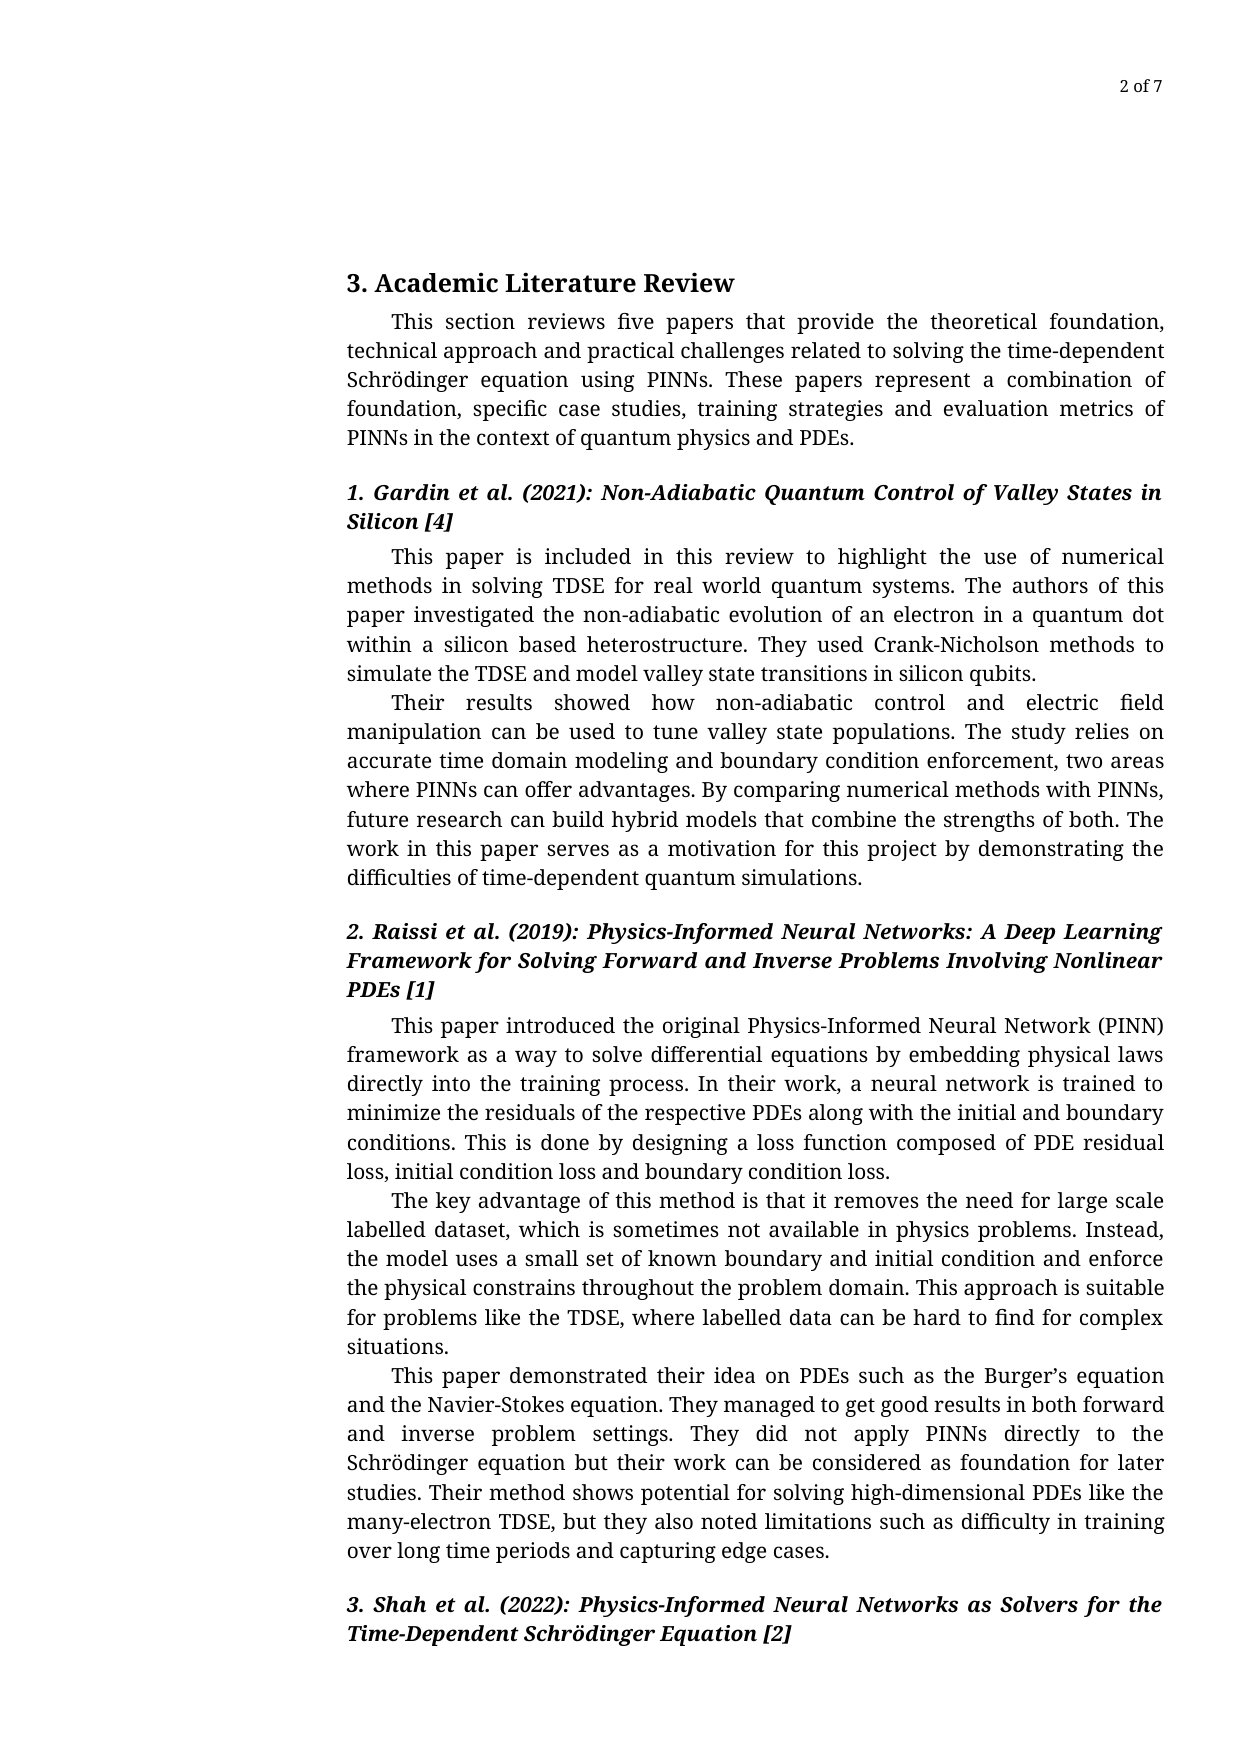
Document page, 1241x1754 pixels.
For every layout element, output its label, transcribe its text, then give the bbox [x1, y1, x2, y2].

subtitle 2. Raissi et al. (2019): Physics-Informed Neural Networks: A Deep Learning Framework for Solving Forward and Inverse Problems Involving Nonlinear PDEs [1] [347, 916, 1165, 1004]
text This section reviews five papers that provide the theoretical foundation, technical approach and practical challenges related to solving the time-dependent Schrödinger equation using PINNs. These papers represent a combination of foundation, specific case studies, training strategies and evaluation metrics of PINNs in the context of quantum physics and PDEs. [347, 306, 1165, 452]
text This paper is included in this review to highlight the use of numerical methods in solving TDSE for real world quantum systems. The authors of this paper investigated the non-adiabatic evolution of an electron in a quantum dot within a silicon based heterostructure. They used Crank-Nicholson methods to simulate the TDSE and model valley state transitions in silicon qubits. [347, 541, 1165, 687]
text This paper introduced the original Physics-Informed Neural Network (PINN) framework as a way to solve differential equations by embedding physical laws directly into the training process. In their work, a neural network is trained to minimize the residuals of the respective PDEs along with the initial and boundary conditions. This is done by designing a loss function composed of PDE residual loss, initial condition loss and boundary condition loss. [347, 1010, 1165, 1185]
text This paper demonstrated their idea on PDEs such as the Burger’s equation and the Navier-Stokes equation. They managed to get good results in both forward and inverse problem settings. They did not apply PINNs directly to the Schrödinger equation but their work can be considered as foundation for later studies. Their method shows potential for solving high-dimensional PDEs like the many-electron TDSE, but they also noted limitations such as difficulty in training over long time periods and capturing edge cases. [347, 1360, 1165, 1564]
subtitle 1. Gardin et al. (2021): Non-Adiabatic Quantum Control of Valley States in Silicon [4] [347, 477, 1165, 535]
subtitle 3. Academic Literature Review [347, 266, 1165, 300]
subtitle 3. Shah et al. (2022): Physics-Informed Neural Networks as Solvers for the Time-Dependent Schrödinger Equation [2] [347, 1589, 1165, 1648]
text Their results showed how non-adiabatic control and electric field manipulation can be used to tune valley state populations. The study relies on accurate time domain modeling and boundary condition enforcement, two areas where PINNs can offer advantages. By comparing numerical methods with PINNs, future research can build hybrid models that combine the strengths of both. The work in this paper serves as a motivation for this project by demonstrating the difficulties of time-dependent quantum simulations. [347, 687, 1165, 891]
text The key advantage of this method is that it removes the need for large scale labelled dataset, which is sometimes not available in physics problems. Instead, the model uses a small set of known boundary and initial condition and enforce the physical constrains throughout the problem domain. This approach is suitable for problems like the TDSE, where labelled data can be hard to find for complex situations. [347, 1185, 1165, 1360]
